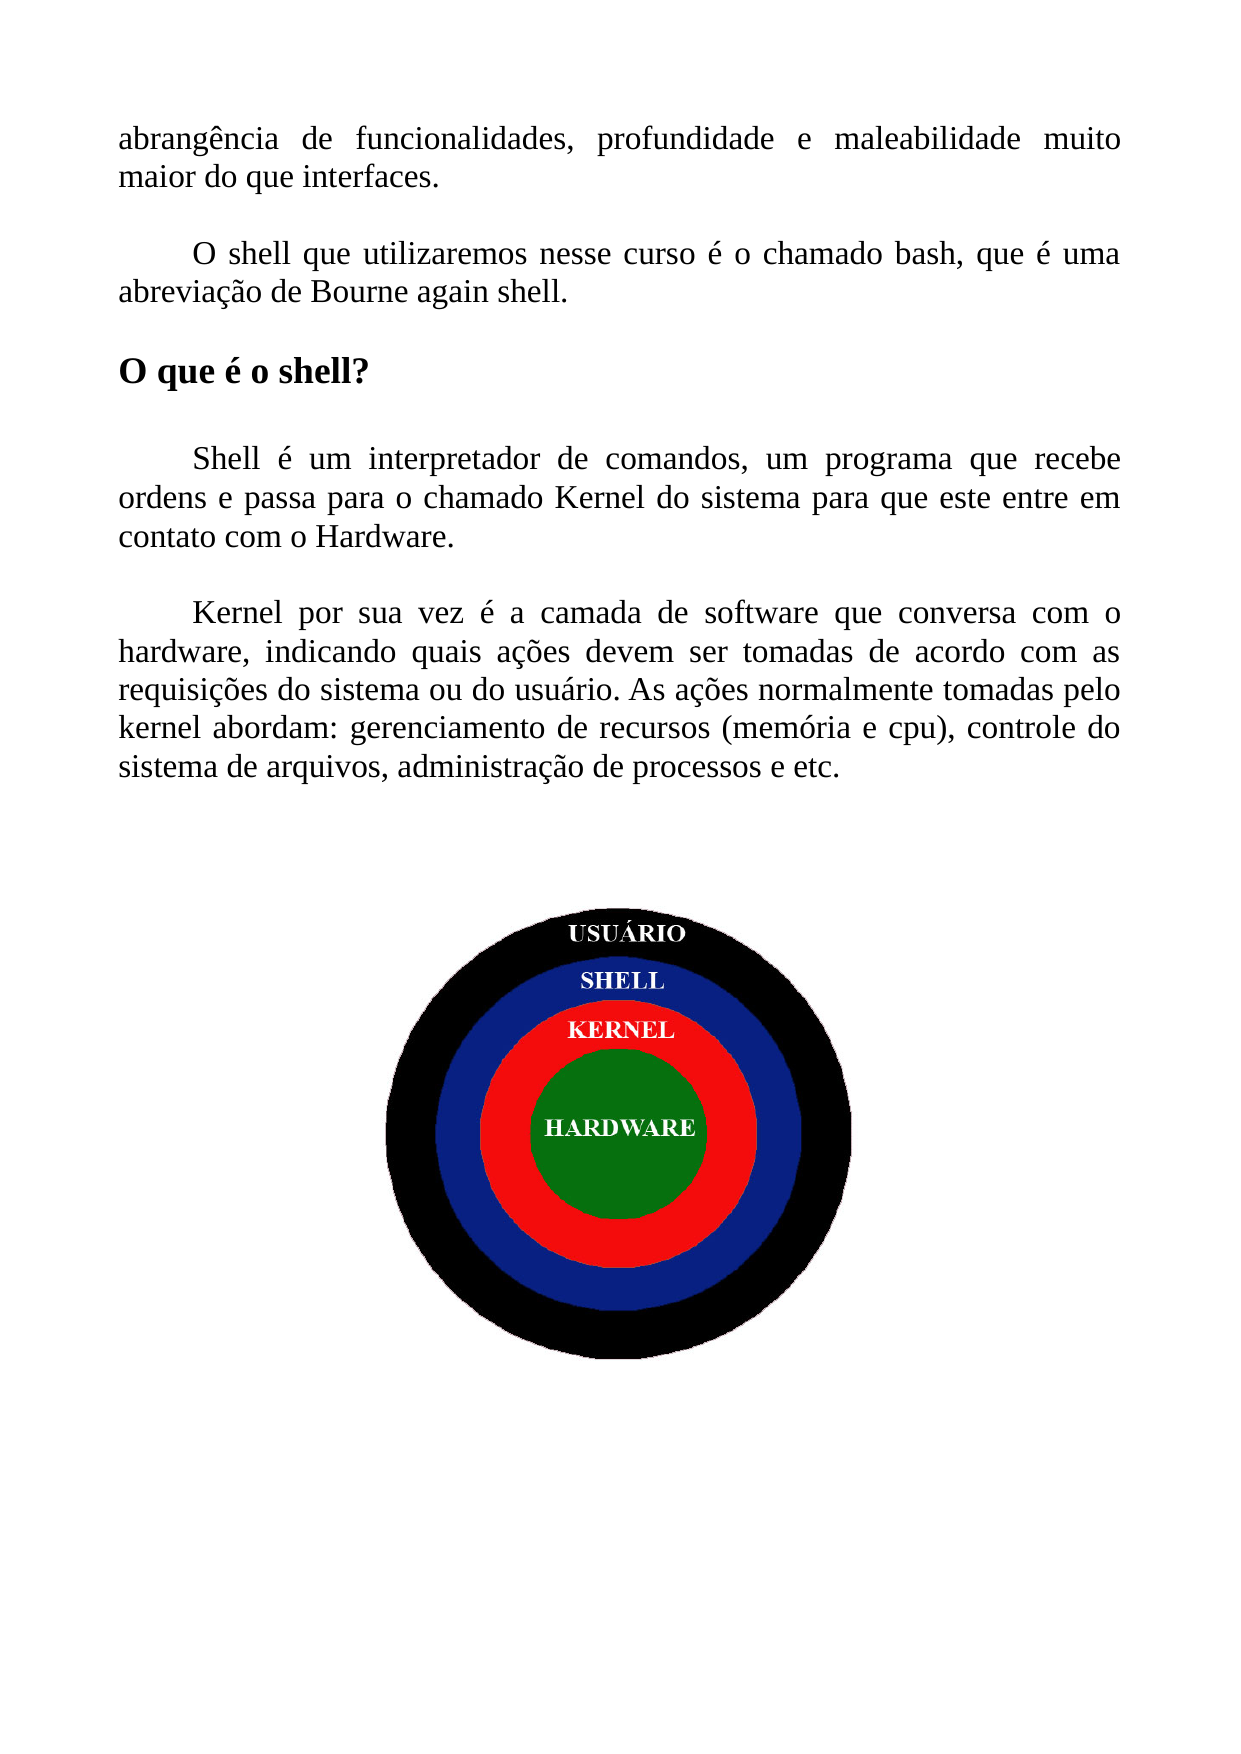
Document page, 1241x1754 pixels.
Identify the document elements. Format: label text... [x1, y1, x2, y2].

text Kernel por sua vez é a camada de software que conversa com o hardware, indicando quais ações devem ser tomadas de acordo com as requisições do sistema ou do usuário. As ações normalmente tomadas pelo kernel abordam: gerenciamento de recursos (memória e cpu), controle do sistema de arquivos, administração de processos e etc. [118, 592, 1122, 784]
text abrangência de funcionalidades, profundidade e maleabilidade muito maior do que interfaces. [118, 118, 1122, 195]
text O shell que utilizaremos nesse curso é o chamado bash, que é uma abreviação de Bourne again shell. [118, 233, 1122, 310]
text Shell é um interpretador de comandos, um programa que recebe ordens e passa para o chamado Kernel do sistema para que este entre em contato com o Hardware. [118, 434, 1122, 554]
picture [346, 899, 894, 1364]
text O que é o shell? [118, 348, 1122, 391]
